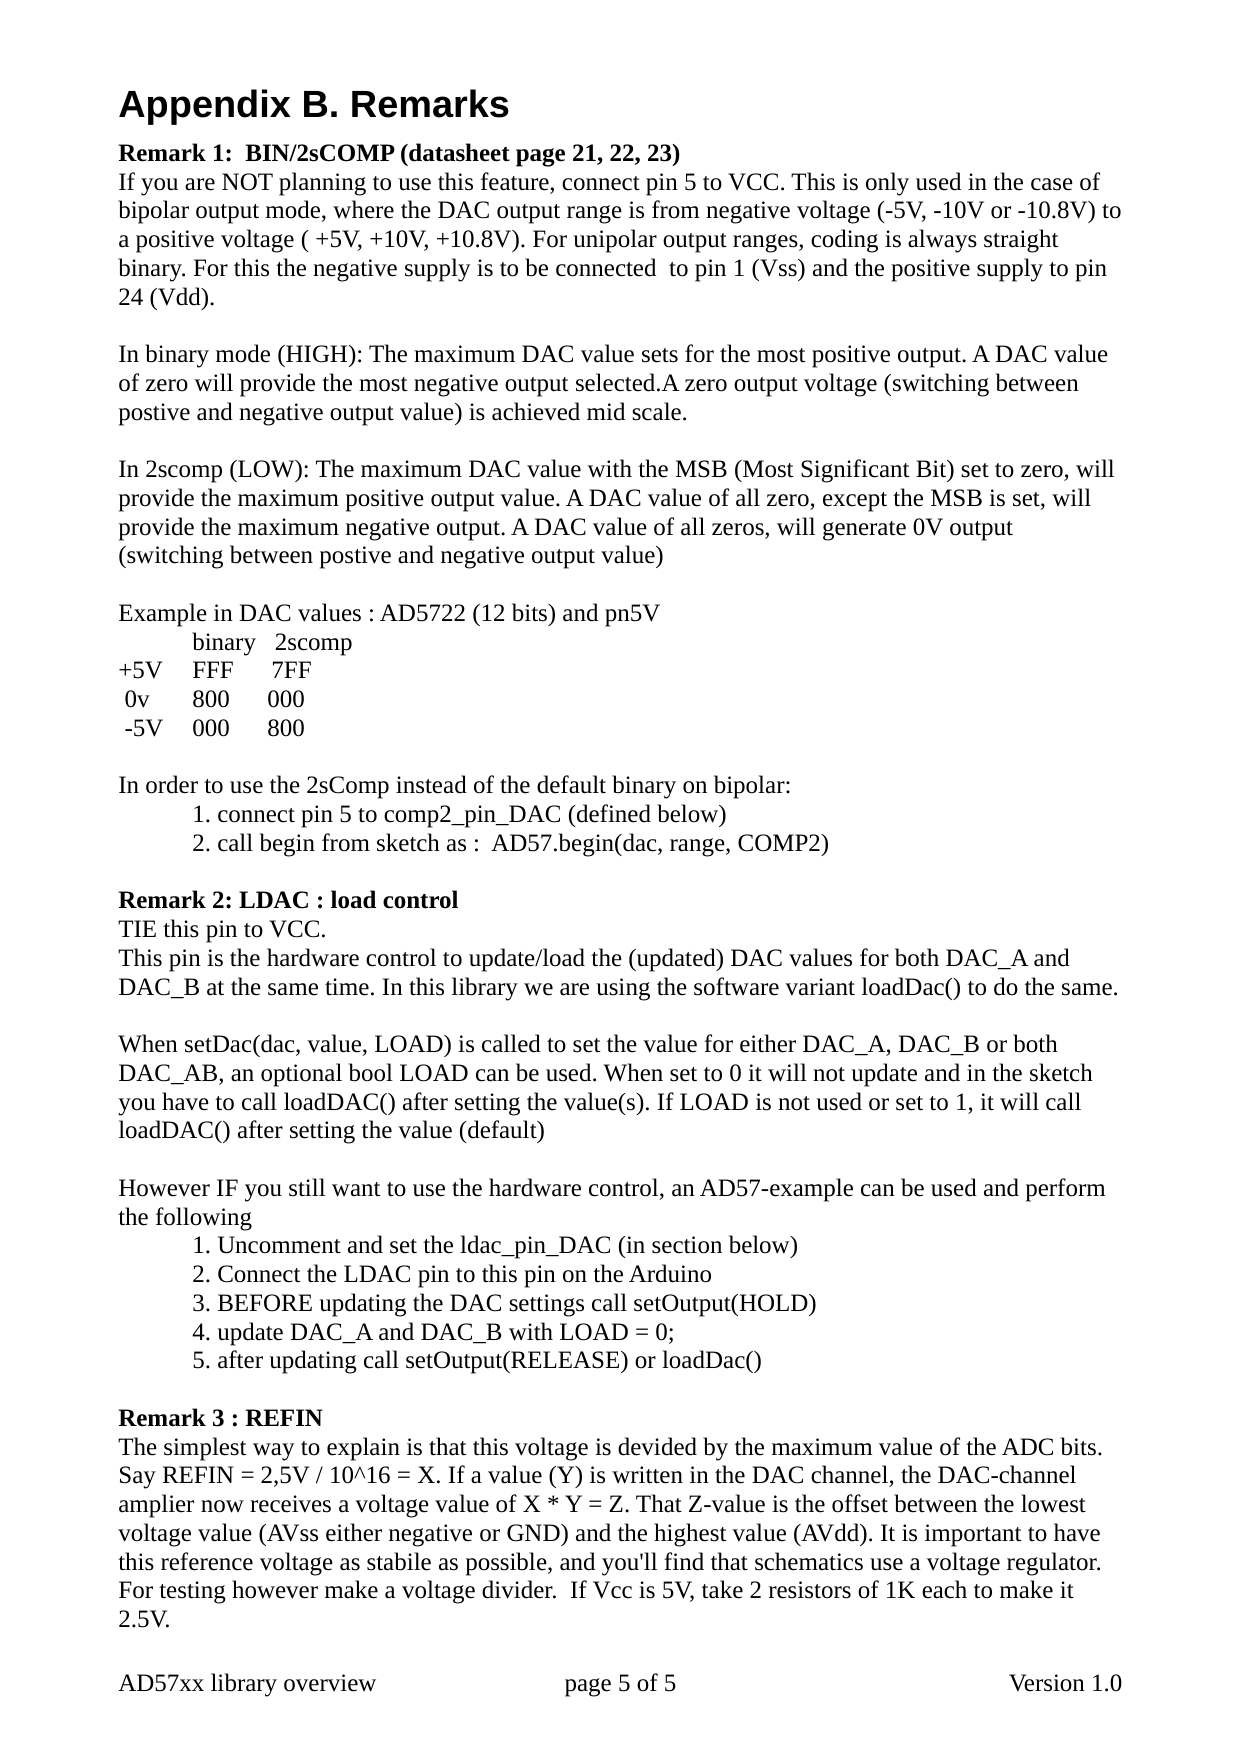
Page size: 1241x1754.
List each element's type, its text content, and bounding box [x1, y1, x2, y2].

text 5. after updating call setOutput(RELEASE) or loadDac() [118, 1346, 1122, 1374]
text 1. Uncomment and set the ldac_pin_DAC (in section below) [118, 1231, 1122, 1259]
text 3. BEFORE updating the DAC settings call setOutput(HOLD) [118, 1288, 1122, 1317]
text binary 2scomp [118, 627, 1122, 656]
text Example in DAC values : AD5722 (12 bits) and pn5V [118, 598, 1122, 627]
text In 2scomp (LOW): The maximum DAC value with the MSB (Most Significant Bit) set to zero, will provide the maximum positive output value. A DAC value of all zero, except the MSB is set, will provide the maximum negative output. A DAC value of all zeros, will generate 0V output (switching between postive and negative output value) [118, 454, 1122, 569]
text 2. call begin from sketch as : AD57.begin(dac, range, COMP2) [118, 828, 1122, 857]
text In order to use the 2sComp instead of the default binary on bipolar: [118, 771, 1122, 799]
text 2. Connect the LDAC pin to this pin on the Arduino [118, 1259, 1122, 1288]
text Remark 3 : REFIN [118, 1403, 1122, 1432]
subtitle Appendix B. Remarks [118, 82, 1122, 126]
text In binary mode (HIGH): The maximum DAC value sets for the most positive output. A DAC value of zero will provide the most negative output selected.A zero output voltage (switching between postive and negative output value) is achieved mid scale. [118, 339, 1122, 426]
text 1. connect pin 5 to comp2_pin_DAC (defined below) [118, 799, 1122, 828]
text 0v 800 000 [118, 684, 1122, 713]
text +5V FFF 7FF [118, 656, 1122, 684]
text TIE this pin to VCC. [118, 914, 1122, 943]
text 4. update DAC_A and DAC_B with LOAD = 0; [118, 1317, 1122, 1346]
text However IF you still want to use the hardware control, an AD57-example can be used and perform the following [118, 1173, 1122, 1231]
text -5V 000 800 [118, 713, 1122, 742]
text Remark 1: BIN/2sCOMP (datasheet page 21, 22, 23) [118, 138, 1122, 167]
text Remark 2: LDAC : load control [118, 886, 1122, 914]
text This pin is the hardware control to update/load the (updated) DAC values for both DAC_A and DAC_B at the same time. In this library we are using the software variant loadDac() to do the same. [118, 943, 1122, 1001]
text If you are NOT planning to use this feature, connect pin 5 to VCC. This is only used in the case of bipolar output mode, where the DAC output range is from negative voltage (-5V, -10V or -10.8V) to a positive voltage ( +5V, +10V, +10.8V). For unipolar output ranges, coding is always straight binary. For this the negative supply is to be connected to pin 1 (Vss) and the positive supply to pin 24 (Vdd). [118, 167, 1122, 311]
text The simplest way to explain is that this voltage is devided by the maximum value of the ADC bits. Say REFIN = 2,5V / 10^16 = X. If a value (Y) is written in the DAC channel, the DAC-channel amplier now receives a voltage value of X * Y = Z. That Z-value is the offset between the lowest voltage value (AVss either negative or GND) and the highest value (AVdd). It is important to have this reference voltage as stabile as possible, and you'll find that schematics use a voltage regulator. For testing however make a voltage divider. If Vcc is 5V, take 2 resistors of 1K each to make it 2.5V. [118, 1432, 1122, 1633]
text When setDac(dac, value, LOAD) is called to set the value for either DAC_A, DAC_B or both DAC_AB, an optional bool LOAD can be used. When set to 0 it will not update and in the sketch you have to call loadDAC() after setting the value(s). If LOAD is not used or set to 1, it will call [118, 1029, 1122, 1116]
text loadDAC() after setting the value (default) [118, 1116, 1122, 1144]
